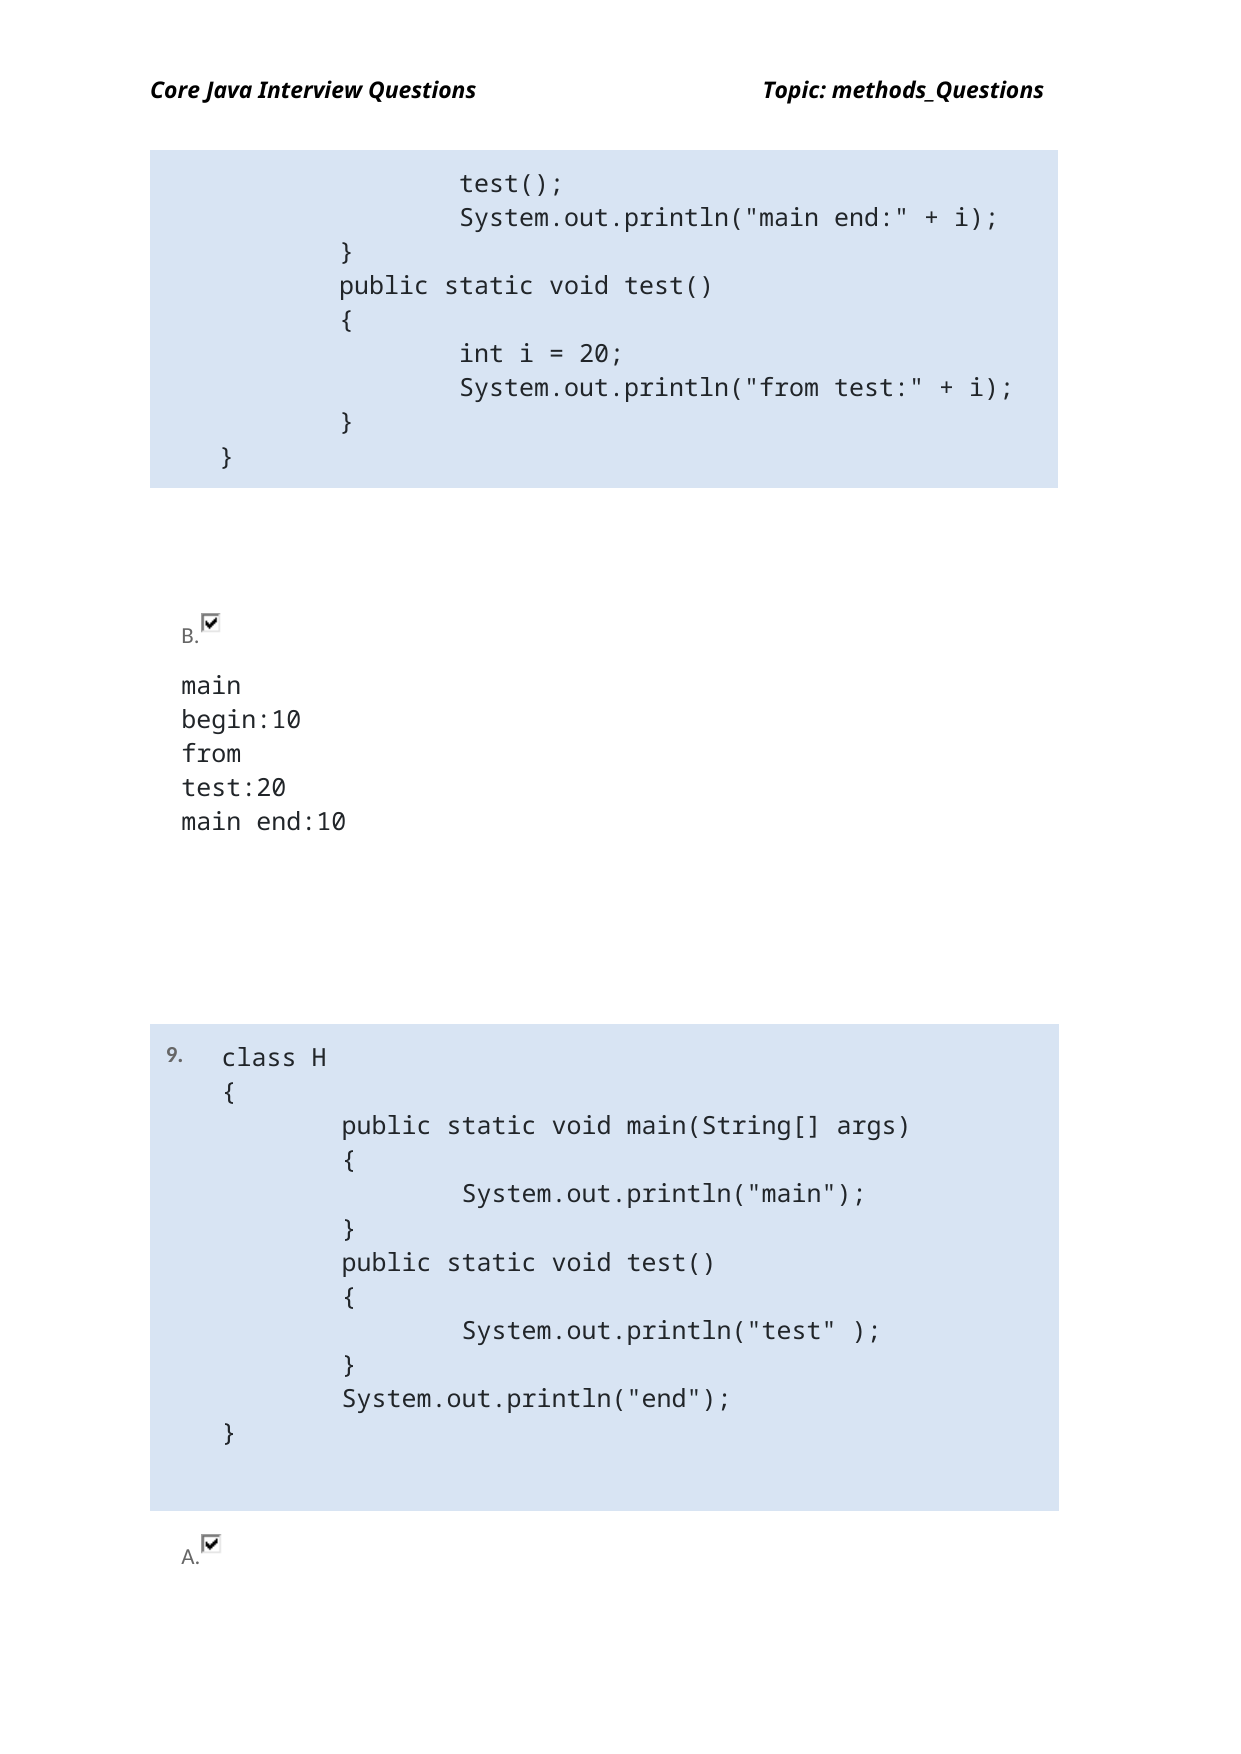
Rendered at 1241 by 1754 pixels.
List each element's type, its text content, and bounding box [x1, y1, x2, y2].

table_cell [1058, 150, 1090, 488]
table_header class H { public static void main(String[] args) { System.out.println("main"); } public static void test() { System.out.println("test" ); } System.out.println("end"); } [206, 1024, 1059, 1511]
table_header [1059, 1024, 1090, 1511]
table_cell [150, 488, 1090, 1024]
table_cell [150, 150, 203, 488]
table_cell test(); System.out.println("main end:" + i); } public static void test() { int i = 20; System.out.println("from test:" + i); } } [203, 150, 1058, 488]
table_header A. [181, 1527, 429, 1570]
table_cell [150, 1511, 1090, 1586]
table_header B. main begin:10 from test:20 main end:10 [181, 606, 360, 974]
table_header [181, 974, 360, 1008]
table_header [181, 504, 360, 606]
table_header 9. [150, 1024, 206, 1511]
